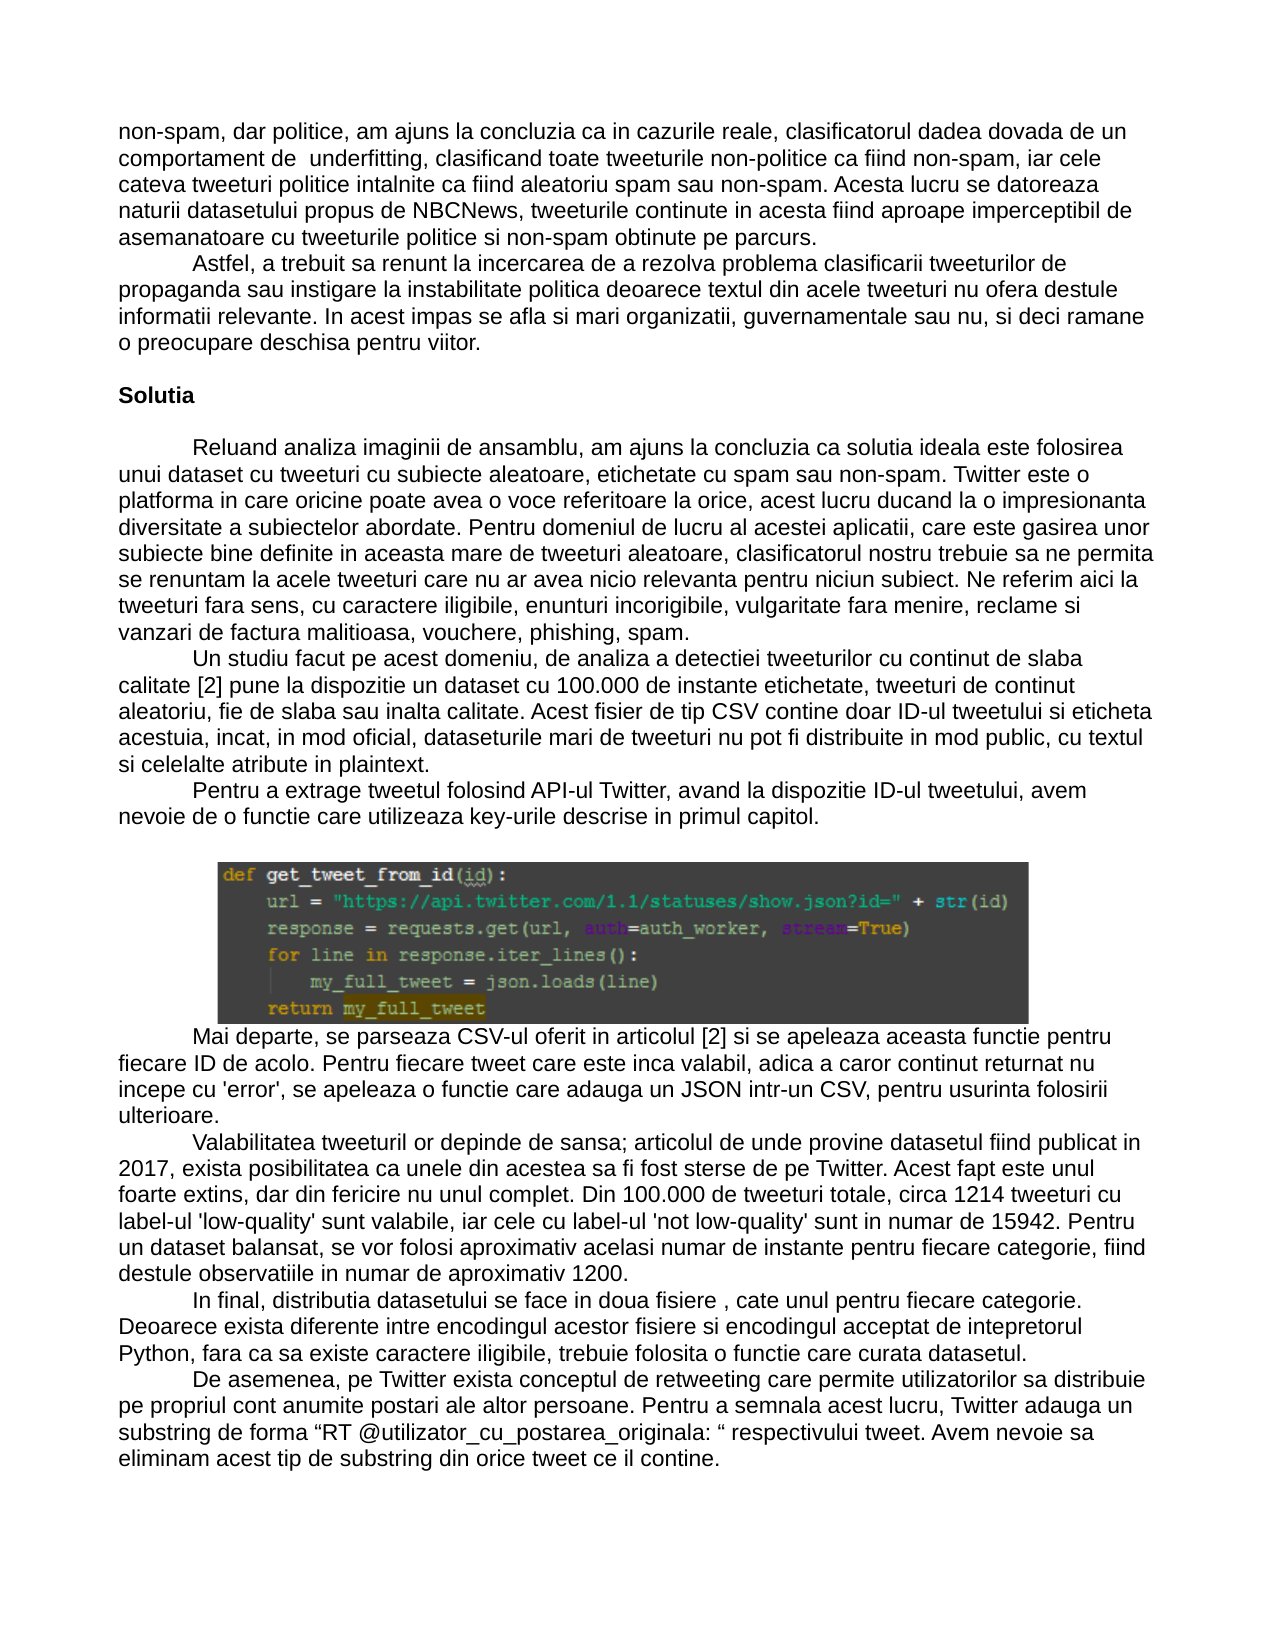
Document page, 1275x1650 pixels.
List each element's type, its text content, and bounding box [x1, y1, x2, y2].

text In final, distributia datasetului se face in doua fisiere , cate unul pentru fiecare categorie. Deoarece exista diferente intre encodingul acestor fisiere si encodingul acceptat de intepretorul Python, fara ca sa existe caractere iligibile, trebuie folosita o functie care curata datasetul. [118, 1287, 1157, 1366]
picture [217, 862, 1029, 1024]
text Reluand analiza imaginii de ansamblu, am ajuns la concluzia ca solutia ideala este folosirea unui dataset cu tweeturi cu subiecte aleatoare, etichetate cu spam sau non-spam. Twitter este o platforma in care oricine poate avea o voce referitoare la orice, acest lucru ducand la o impresionanta diversitate a subiectelor abordate. Pentru domeniul de lucru al acestei aplicatii, care este gasirea unor subiecte bine definite in aceasta mare de tweeturi aleatoare, clasificatorul nostru trebuie sa ne permita se renuntam la acele tweeturi care nu ar avea nicio relevanta pentru niciun subiect. Ne referim aici la tweeturi fara sens, cu caractere iligibile, enunturi incorigibile, vulgaritate fara menire, reclame si vanzari de factura malitioasa, vouchere, phishing, spam. [118, 434, 1157, 645]
text Valabilitatea tweeturil or depinde de sansa; articolul de unde provine datasetul fiind publicat in 2017, exista posibilitatea ca unele din acestea sa fi fost sterse de pe Twitter. Acest fapt este unul foarte extins, dar din fericire nu unul complet. Din 100.000 de tweeturi totale, circa 1214 tweeturi cu label-ul 'low-quality' sunt valabile, iar cele cu label-ul 'not low-quality' sunt in numar de 15942. Pentru un dataset balansat, se vor folosi aproximativ acelasi numar de instante pentru fiecare categorie, fiind destule observatiile in numar de aproximativ 1200. [118, 1129, 1157, 1287]
text non-spam, dar politice, am ajuns la concluzia ca in cazurile reale, clasificatorul dadea dovada de un comportament de underfitting, clasificand toate tweeturile non-politice ca fiind non-spam, iar cele cateva tweeturi politice intalnite ca fiind aleatoriu spam sau non-spam. Acesta lucru se datoreaza naturii datasetului propus de NBCNews, tweeturile continute in acesta fiind aproape imperceptibil de asemanatoare cu tweeturile politice si non-spam obtinute pe parcurs. Astfel, a trebuit sa renunt la incercarea de a rezolva problema clasificarii tweeturilor de propaganda sau instigare la instabilitate politica deoarece textul din acele tweeturi nu ofera destule informatii relevante. In acest impas se afla si mari organizatii, guvernamentale sau nu, si deci ramane o preocupare deschisa pentru viitor. [118, 118, 1157, 355]
text Un studiu facut pe acest domeniu, de analiza a detectiei tweeturilor cu continut de slaba calitate [2] pune la dispozitie un dataset cu 100.000 de instante etichetate, tweeturi de continut aleatoriu, fie de slaba sau inalta calitate. Acest fisier de tip CSV contine doar ID-ul tweetului si eticheta acestuia, incat, in mod oficial, dataseturile mari de tweeturi nu pot fi distribuite in mod public, cu textul si celelalte atribute in plaintext. [118, 645, 1157, 777]
text Mai departe, se parseaza CSV-ul oferit in articolul [2] si se apeleaza aceasta functie pentru fiecare ID de acolo. Pentru fiecare tweet care este inca valabil, adica a caror continut returnat nu incepe cu 'error', se apeleaza o functie care adauga un JSON intr-un CSV, pentru usurinta folosirii ulterioare. [118, 856, 1157, 1129]
text De asemenea, pe Twitter exista conceptul de retweeting care permite utilizatorilor sa distribuie pe propriul cont anumite postari ale altor persoane. Pentru a semnala acest lucru, Twitter adauga un substring de forma “RT @utilizator_cu_postarea_originala: “ respectivului tweet. Avem nevoie sa eliminam acest tip de substring din orice tweet ce il contine. [118, 1366, 1157, 1471]
text Pentru a extrage tweetul folosind API-ul Twitter, avand la dispozitie ID-ul tweetului, avem nevoie de o functie care utilizeaza key-urile descrise in primul capitol. [118, 777, 1157, 856]
text Solutia [118, 382, 1157, 408]
